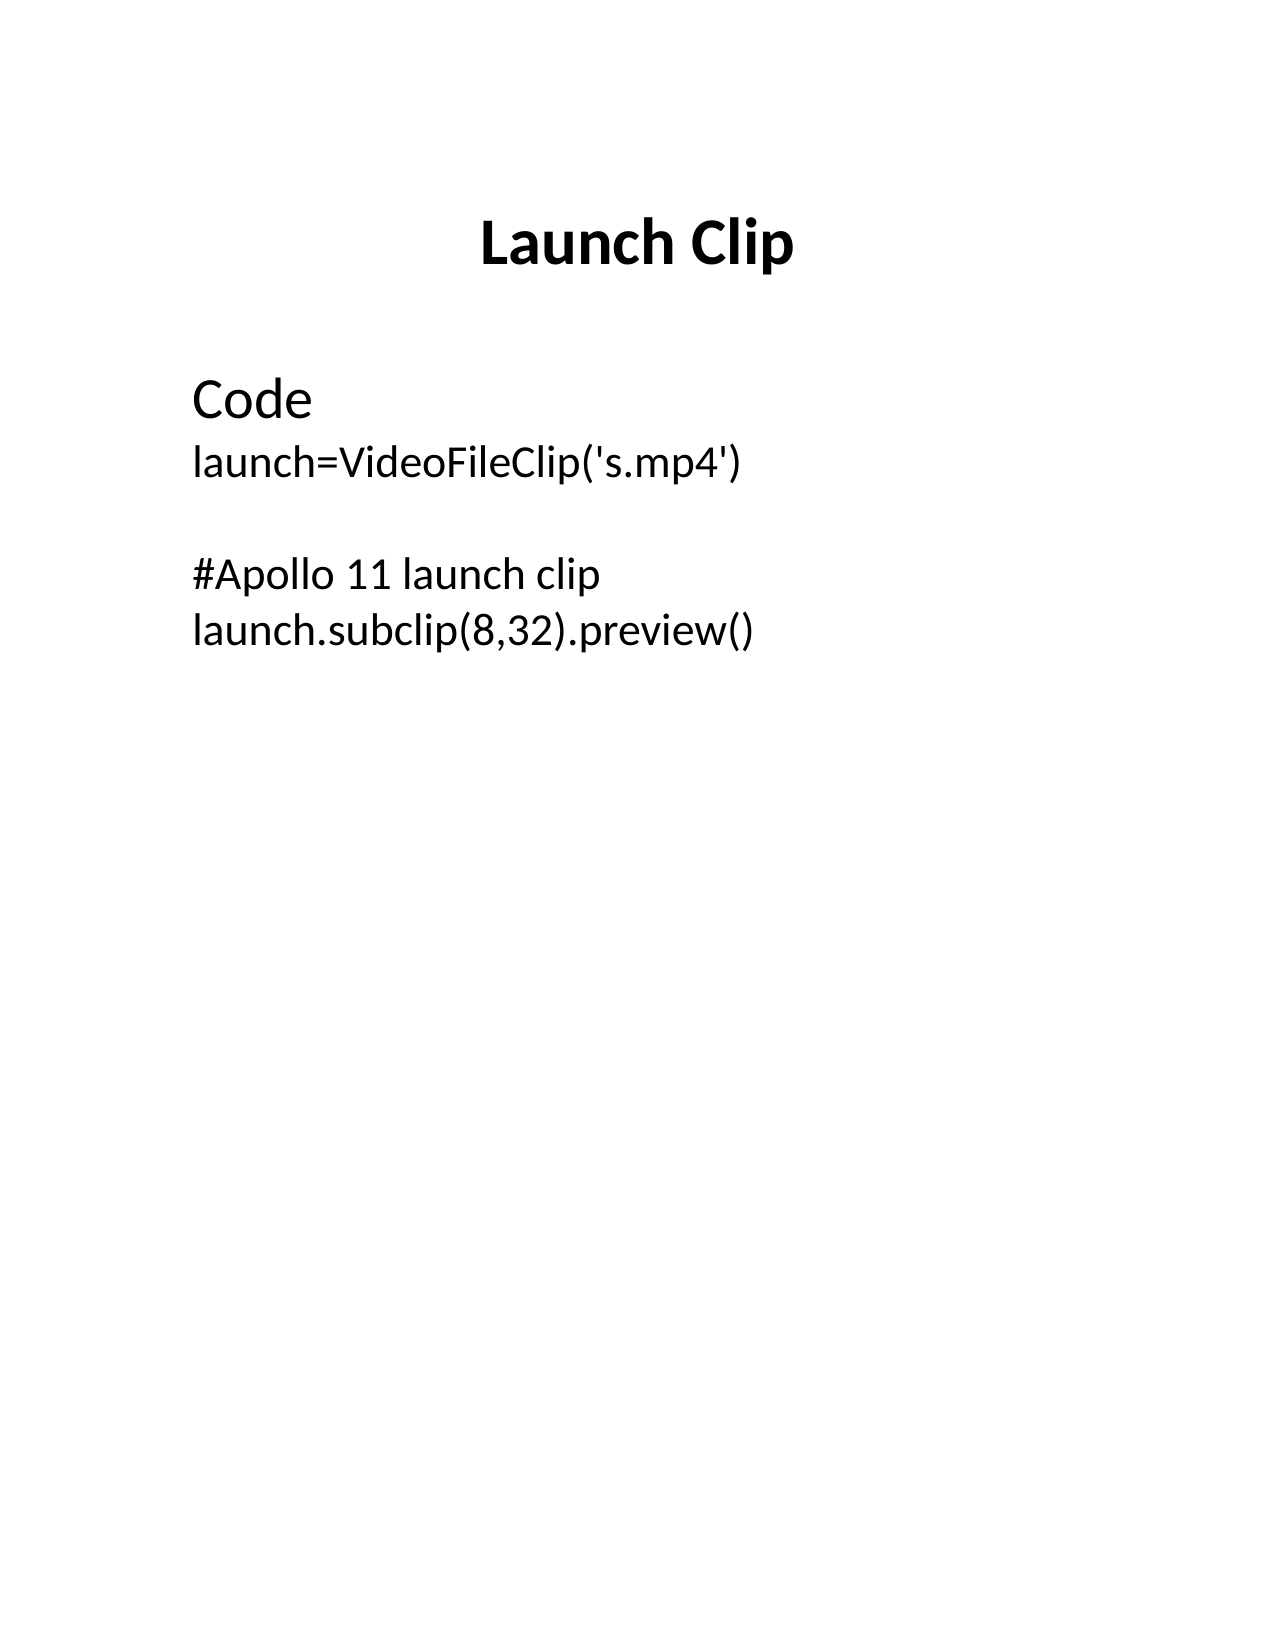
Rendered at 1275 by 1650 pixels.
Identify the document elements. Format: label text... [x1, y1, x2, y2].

text launch=VideoFileClip('s.mp4') [118, 433, 1157, 489]
text launch.subclip(8,32).preview() [118, 601, 1157, 657]
text #Apollo 11 launch clip [118, 545, 1157, 601]
text Code [118, 362, 1157, 433]
text Launch Clip [118, 199, 1157, 281]
